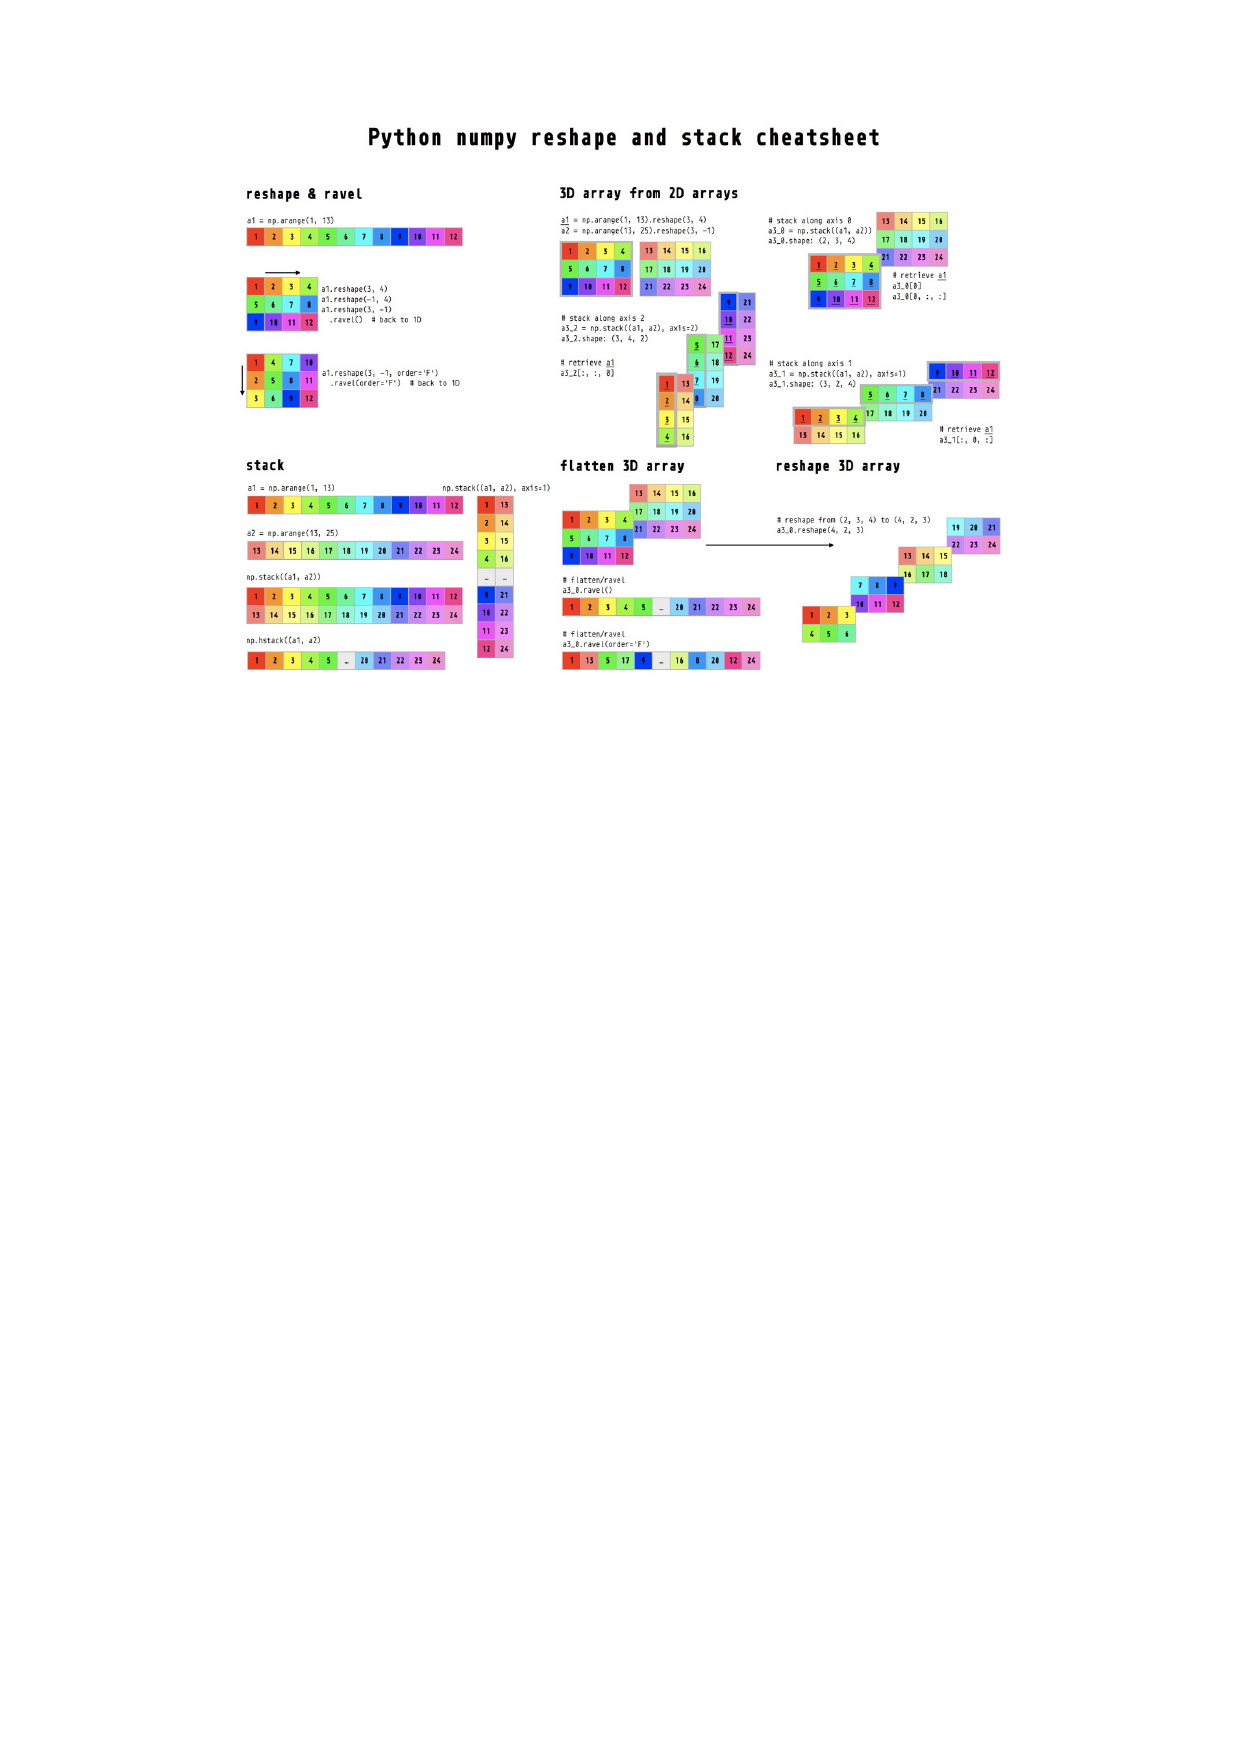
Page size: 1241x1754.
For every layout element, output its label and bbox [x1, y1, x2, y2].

picture [235, 118, 1005, 674]
